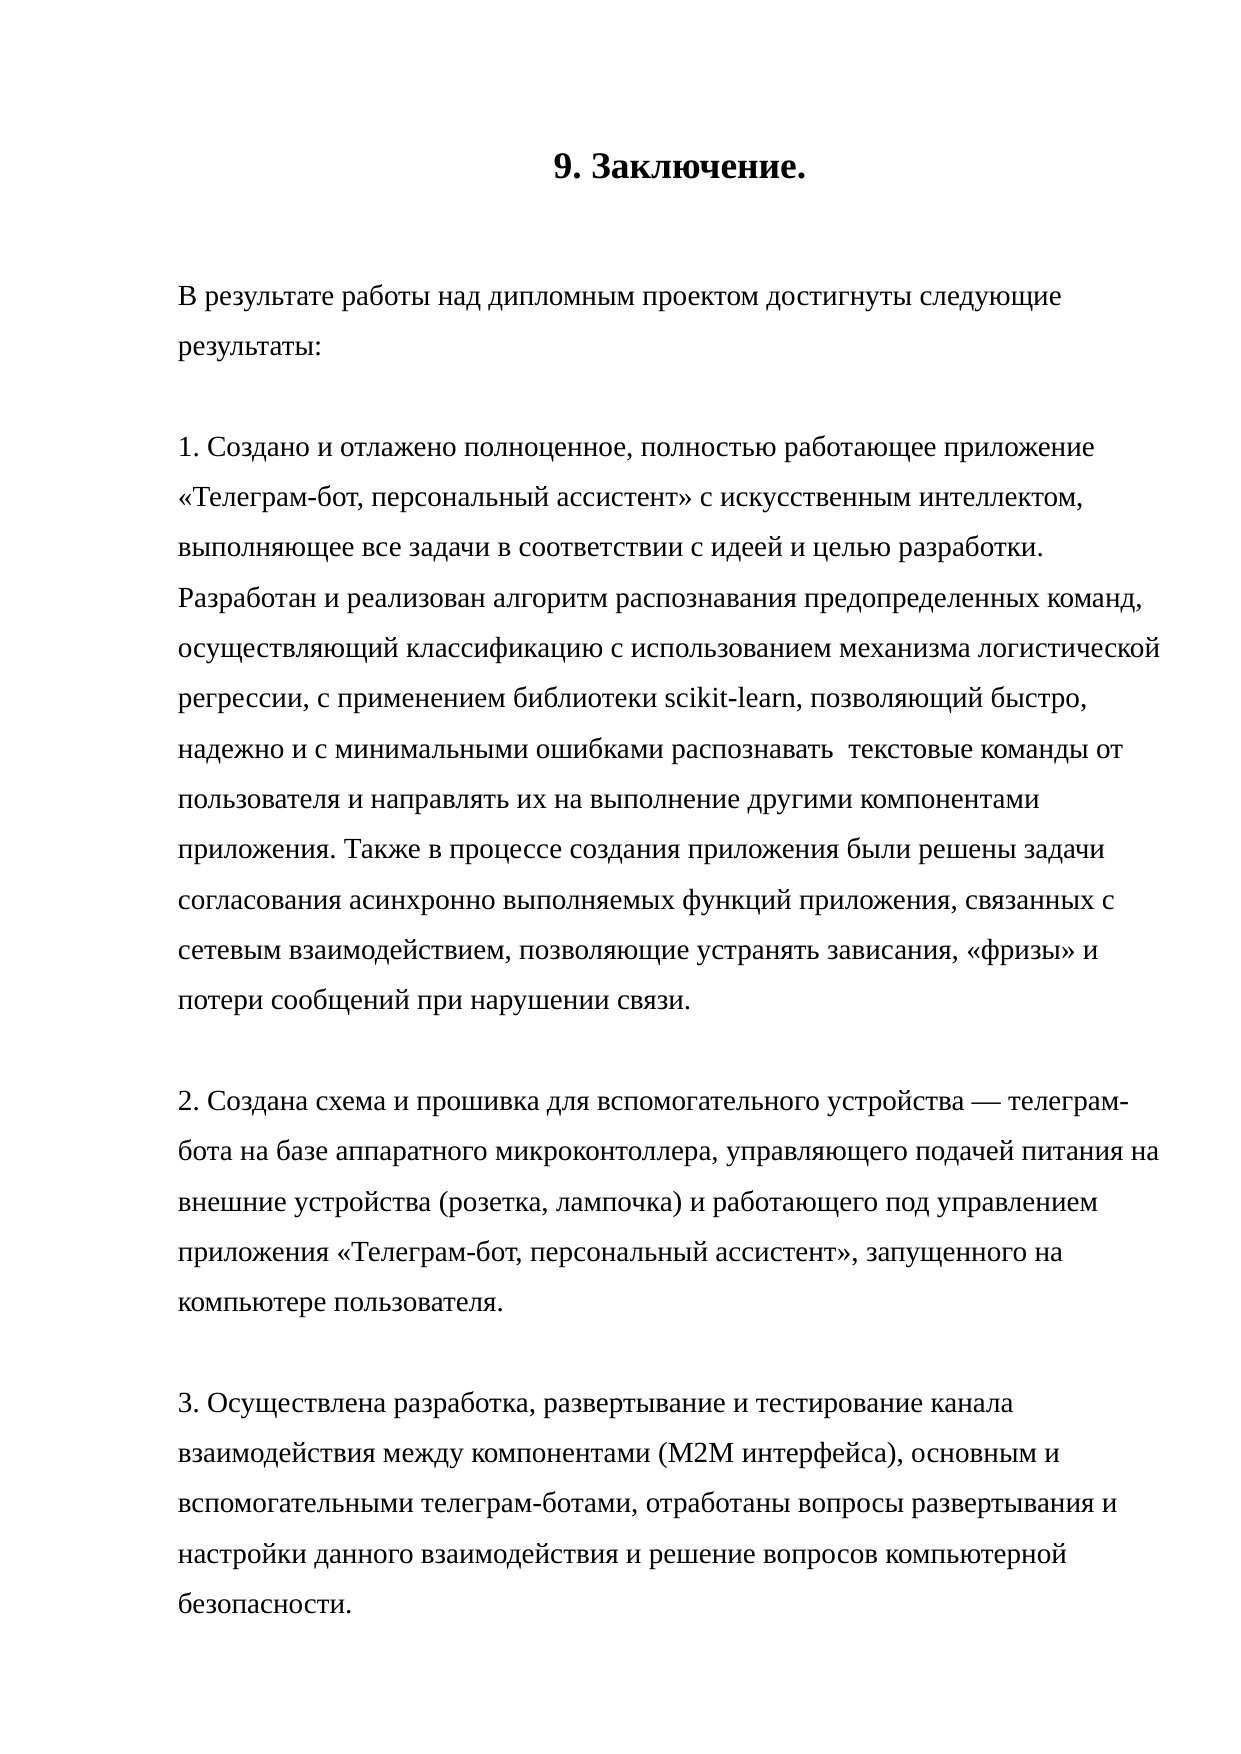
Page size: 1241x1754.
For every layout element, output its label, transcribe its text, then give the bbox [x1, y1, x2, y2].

text 2. Создана схема и прошивка для вспомогательного устройства — телеграм-бота на базе аппаратного микроконтоллера, управляющего подачей питания на внешние устройства (розетка, лампочка) и работающего под управлением приложения «Телеграм-бот, персональный ассистент», запущенного на компьютере пользователя. [178, 1083, 1182, 1318]
text В результате работы над дипломным проектом достигнуты следующие результаты: [178, 278, 1182, 362]
text 1. Создано и отлажено полноценное, полностью работающее приложение «Телеграм-бот, персональный ассистент» с искусственным интеллектом, выполняющее все задачи в соответствии с идеей и целью разработки. Разработан и реализован алгоритм распознавания предопределенных команд, осуществляющий классификацию с использованием механизма логистической регрессии, с применением библиотеки scikit-learn, позволяющий быстро, надежно и с минимальными ошибками распознавать текстовые команды от пользователя и направлять их на выполнение другими компонентами приложения. Также в процессе создания приложения были решены задачи согласования асинхронно выполняемых функций приложения, связанных с сетевым взаимодействием, позволяющие устранять зависания, «фризы» и потери сообщений при нарушении связи. [178, 429, 1182, 1016]
subtitle 9. Заключение. [178, 143, 1182, 186]
text 3. Осуществлена разработка, развертывание и тестирование канала взаимодействия между компонентами (M2M интерфейса), основным и вспомогательными телеграм-ботами, отработаны вопросы развертывания и настройки данного взаимодействия и решение вопросов компьютерной безопасности. [178, 1385, 1182, 1620]
